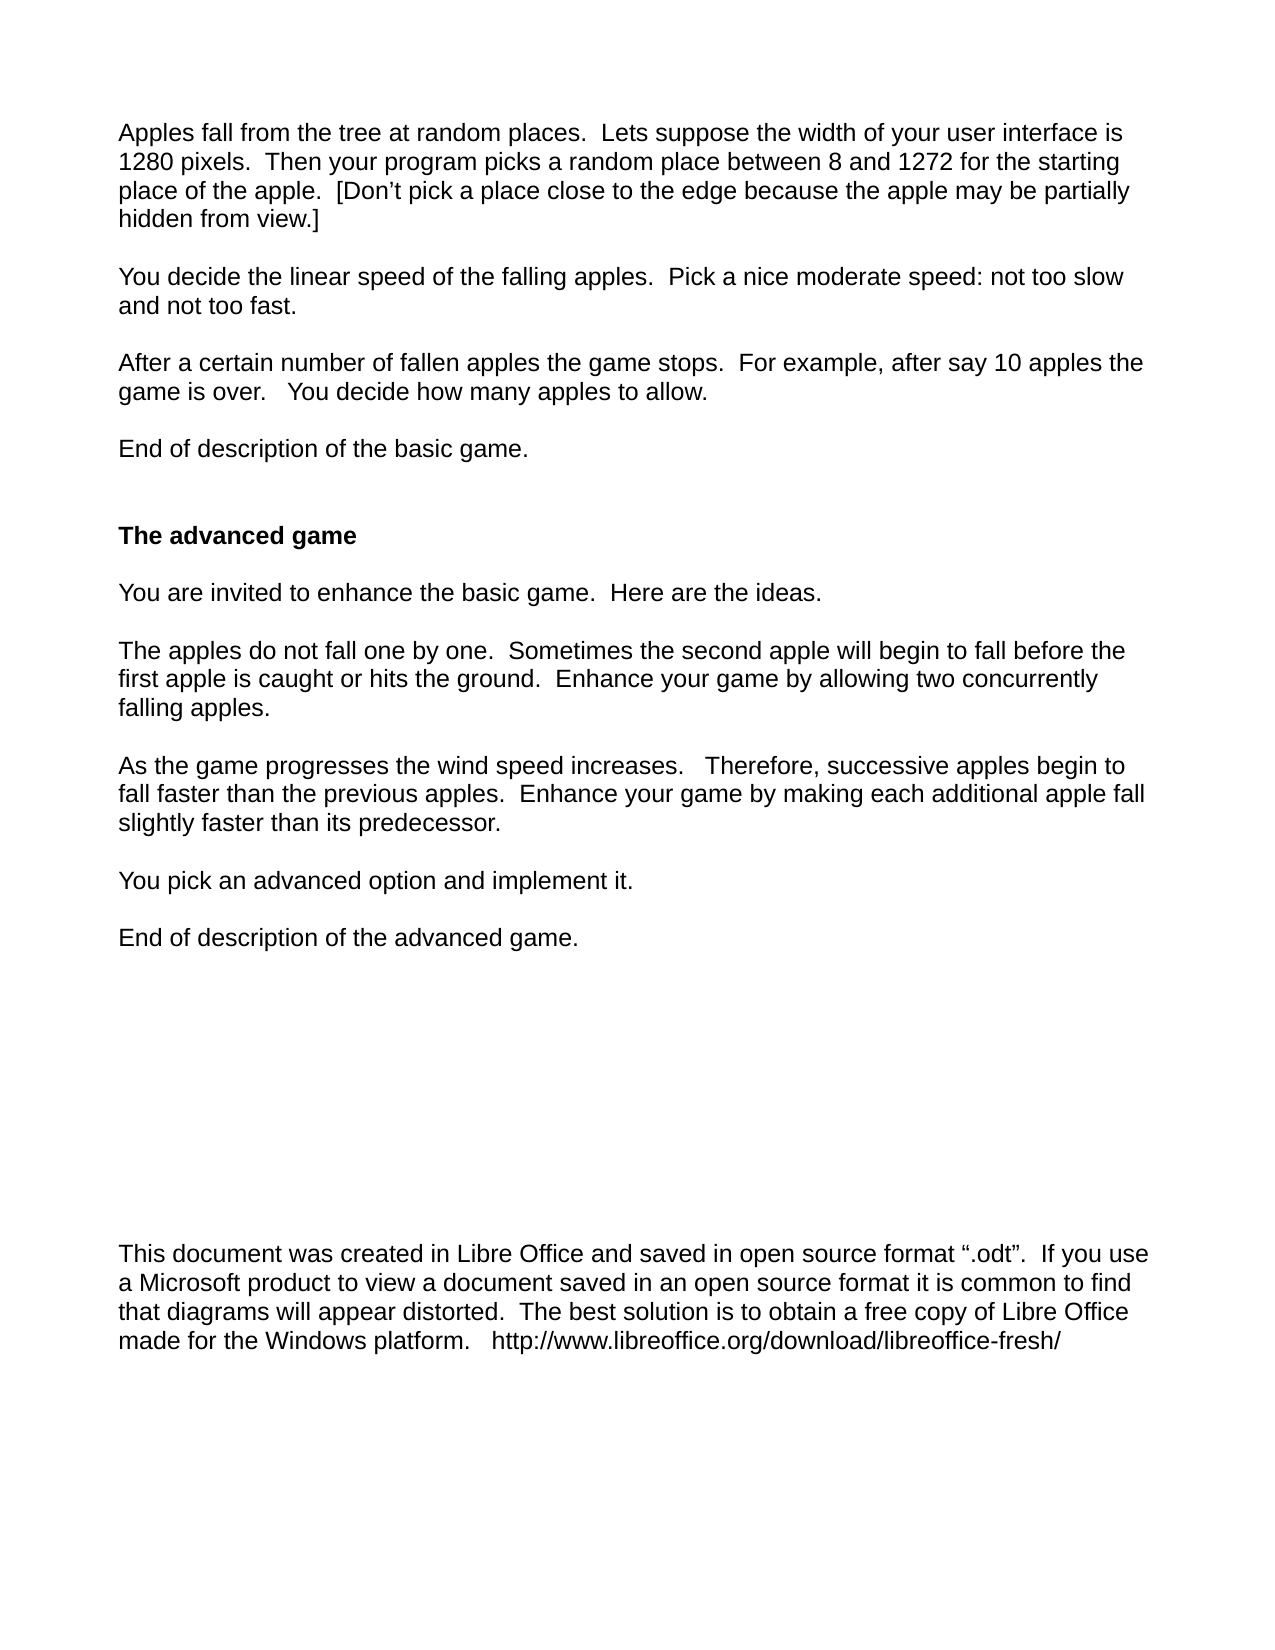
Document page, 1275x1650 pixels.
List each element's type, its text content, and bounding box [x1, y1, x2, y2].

text As the game progresses the wind speed increases. Therefore, successive apples begin to fall faster than the previous apples. Enhance your game by making each additional apple fall slightly faster than its predecessor. [118, 751, 1157, 837]
text End of description of the advanced game. [118, 923, 1157, 952]
text You are invited to enhance the basic game. Here are the ideas. [118, 578, 1157, 607]
text The advanced game [118, 521, 1157, 549]
text Apples fall from the tree at random places. Lets suppose the width of your user interface is 1280 pixels. Then your program picks a random place between 8 and 1272 for the starting place of the apple. [Don’t pick a place close to the edge because the apple may be partially hidden from view.] [118, 118, 1157, 233]
text You decide the linear speed of the falling apples. Pick a nice moderate speed: not too slow and not too fast. [118, 262, 1157, 319]
text You pick an advanced option and implement it. [118, 866, 1157, 894]
text End of description of the basic game. [118, 434, 1157, 463]
text This document was created in Libre Office and saved in open source format “.odt”. If you use a Microsoft product to view a document saved in an open source format it is common to find that diagrams will appear distorted. The best solution is to obtain a free copy of Libre Office made for the Windows platform. http://www.libreoffice.org/download/libreoffice-fresh/ [118, 1239, 1157, 1354]
text The apples do not fall one by one. Sometimes the second apple will begin to fall before the first apple is caught or hits the ground. Enhance your game by allowing two concurrently falling apples. [118, 636, 1157, 722]
text After a certain number of fallen apples the game stops. For example, after say 10 apples the game is over. You decide how many apples to allow. [118, 348, 1157, 406]
